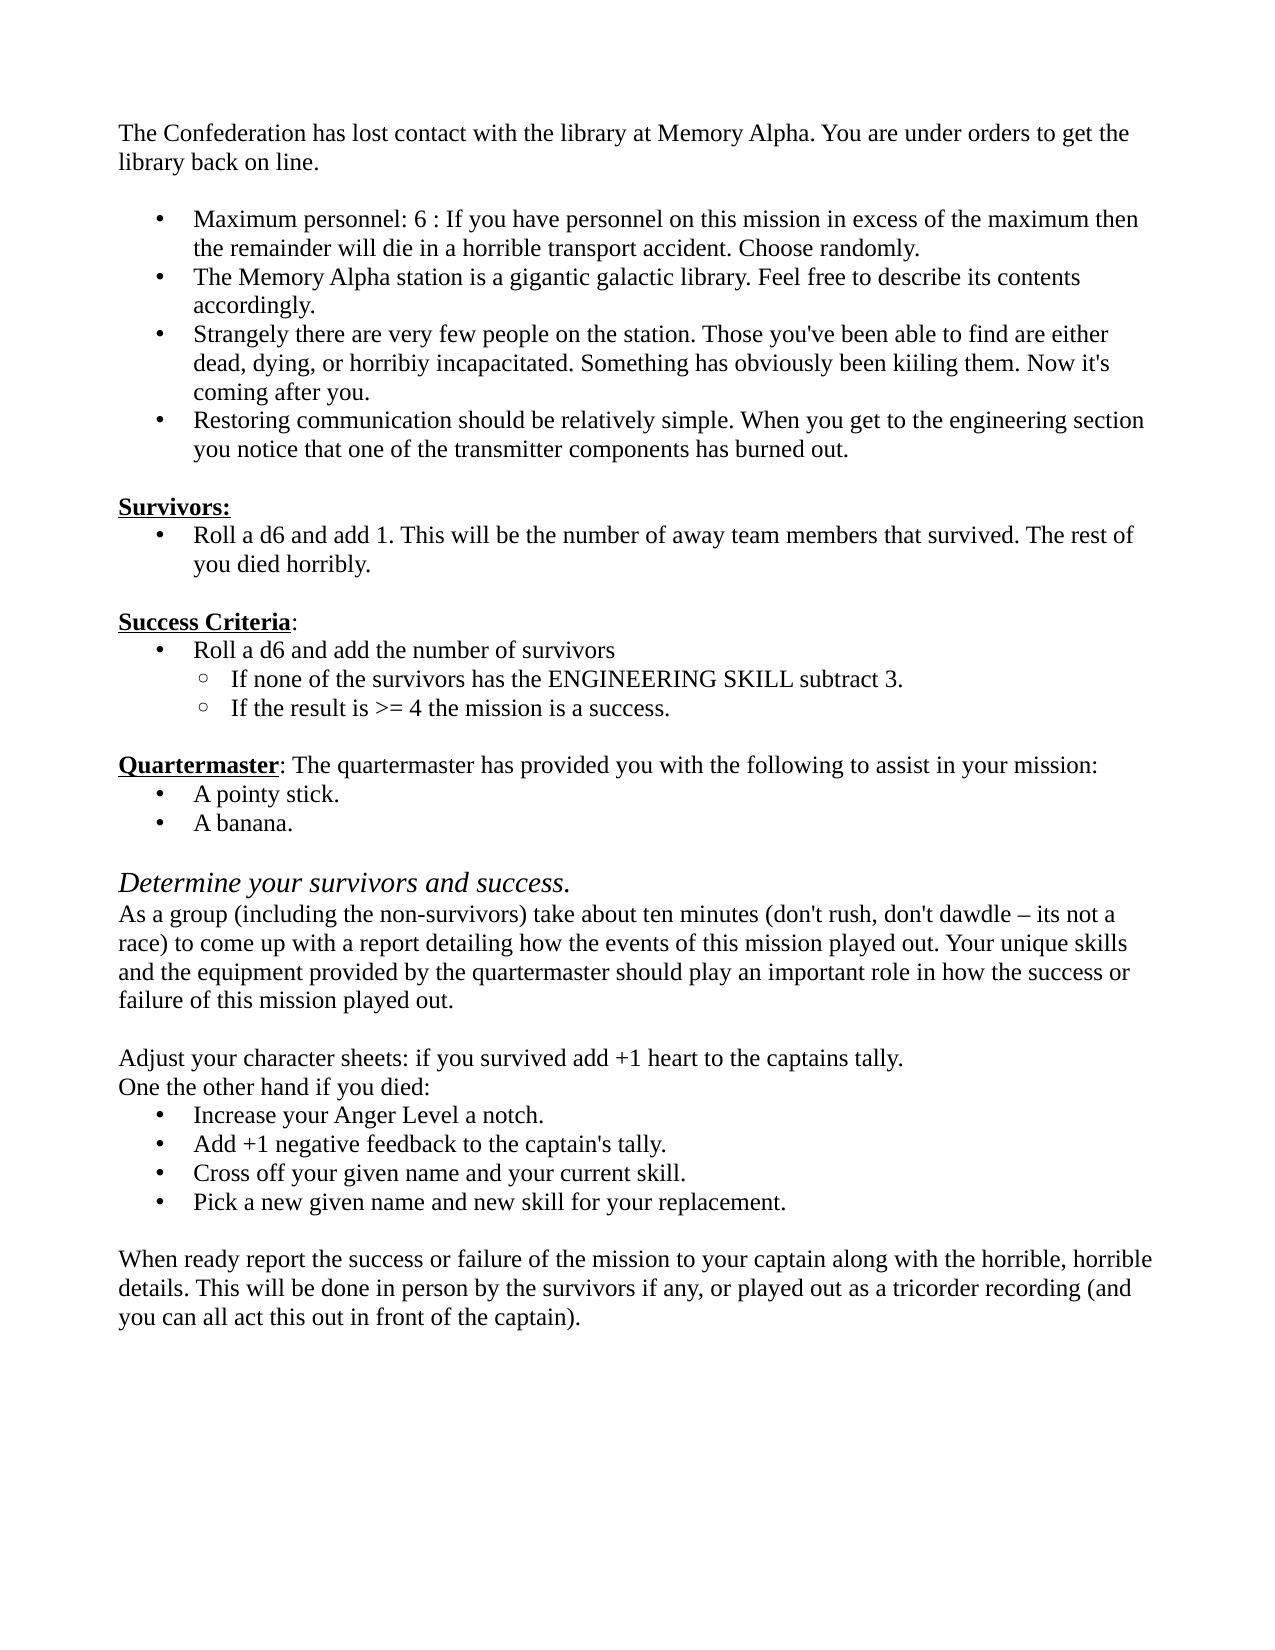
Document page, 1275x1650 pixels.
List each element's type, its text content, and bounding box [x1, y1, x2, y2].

list The Memory Alpha station is a gigantic galactic library. Feel free to describe its contents accordingly. [156, 262, 1157, 319]
list Cross off your given name and your current skill. [156, 1158, 1157, 1187]
list If the result is >= 4 the mission is a success. [193, 693, 1157, 722]
list Increase your Anger Level a notch. [156, 1100, 1157, 1129]
list Roll a d6 and add the number of survivors [156, 636, 1157, 664]
text The Confederation has lost contact with the library at Memory Alpha. You are under orders to get the library back on line. [118, 118, 1157, 176]
text When ready report the success or failure of the mission to your captain along with the horrible, horrible details. This will be done in person by the survivors if any, or played out as a tricorder recording (and you can all act this out in front of the captain). [118, 1244, 1157, 1330]
text Quartermaster: The quartermaster has provided you with the following to assist in your mission: [118, 751, 1157, 779]
text One the other hand if you died: [118, 1072, 1157, 1100]
list A banana. [156, 808, 1157, 837]
list Restoring communication should be relatively simple. When you get to the engineering section you notice that one of the transmitter components has burned out. [156, 406, 1157, 463]
list Pick a new given name and new skill for your replacement. [156, 1187, 1157, 1215]
text Determine your survivors and success. [118, 866, 1157, 899]
text Adjust your character sheets: if you survived add +1 heart to the captains tally. [118, 1043, 1157, 1072]
list Roll a d6 and add 1. This will be the number of away team members that survived. The rest of you died horribly. [156, 521, 1157, 578]
text Success Criteria: [118, 607, 1157, 636]
list Maximum personnel: 6 : If you have personnel on this mission in excess of the maximum then the remainder will die in a horrible transport accident. Choose randomly. [156, 204, 1157, 262]
list A pointy stick. [156, 779, 1157, 808]
list If none of the survivors has the ENGINEERING SKILL subtract 3. [193, 664, 1157, 693]
text As a group (including the non-survivors) take about ten minutes (don't rush, don't dawdle – its not a race) to come up with a report detailing how the events of this mission played out. Your unique skills and the equipment provided by the quartermaster should play an important role in how the success or failure of this mission played out. [118, 899, 1157, 1014]
text Survivors: [118, 492, 1157, 521]
list Strangely there are very few people on the station. Those you've been able to find are either dead, dying, or horribiy incapacitated. Something has obviously been kiiling them. Now it's coming after you. [156, 319, 1157, 406]
list Add +1 negative feedback to the captain's tally. [156, 1129, 1157, 1158]
